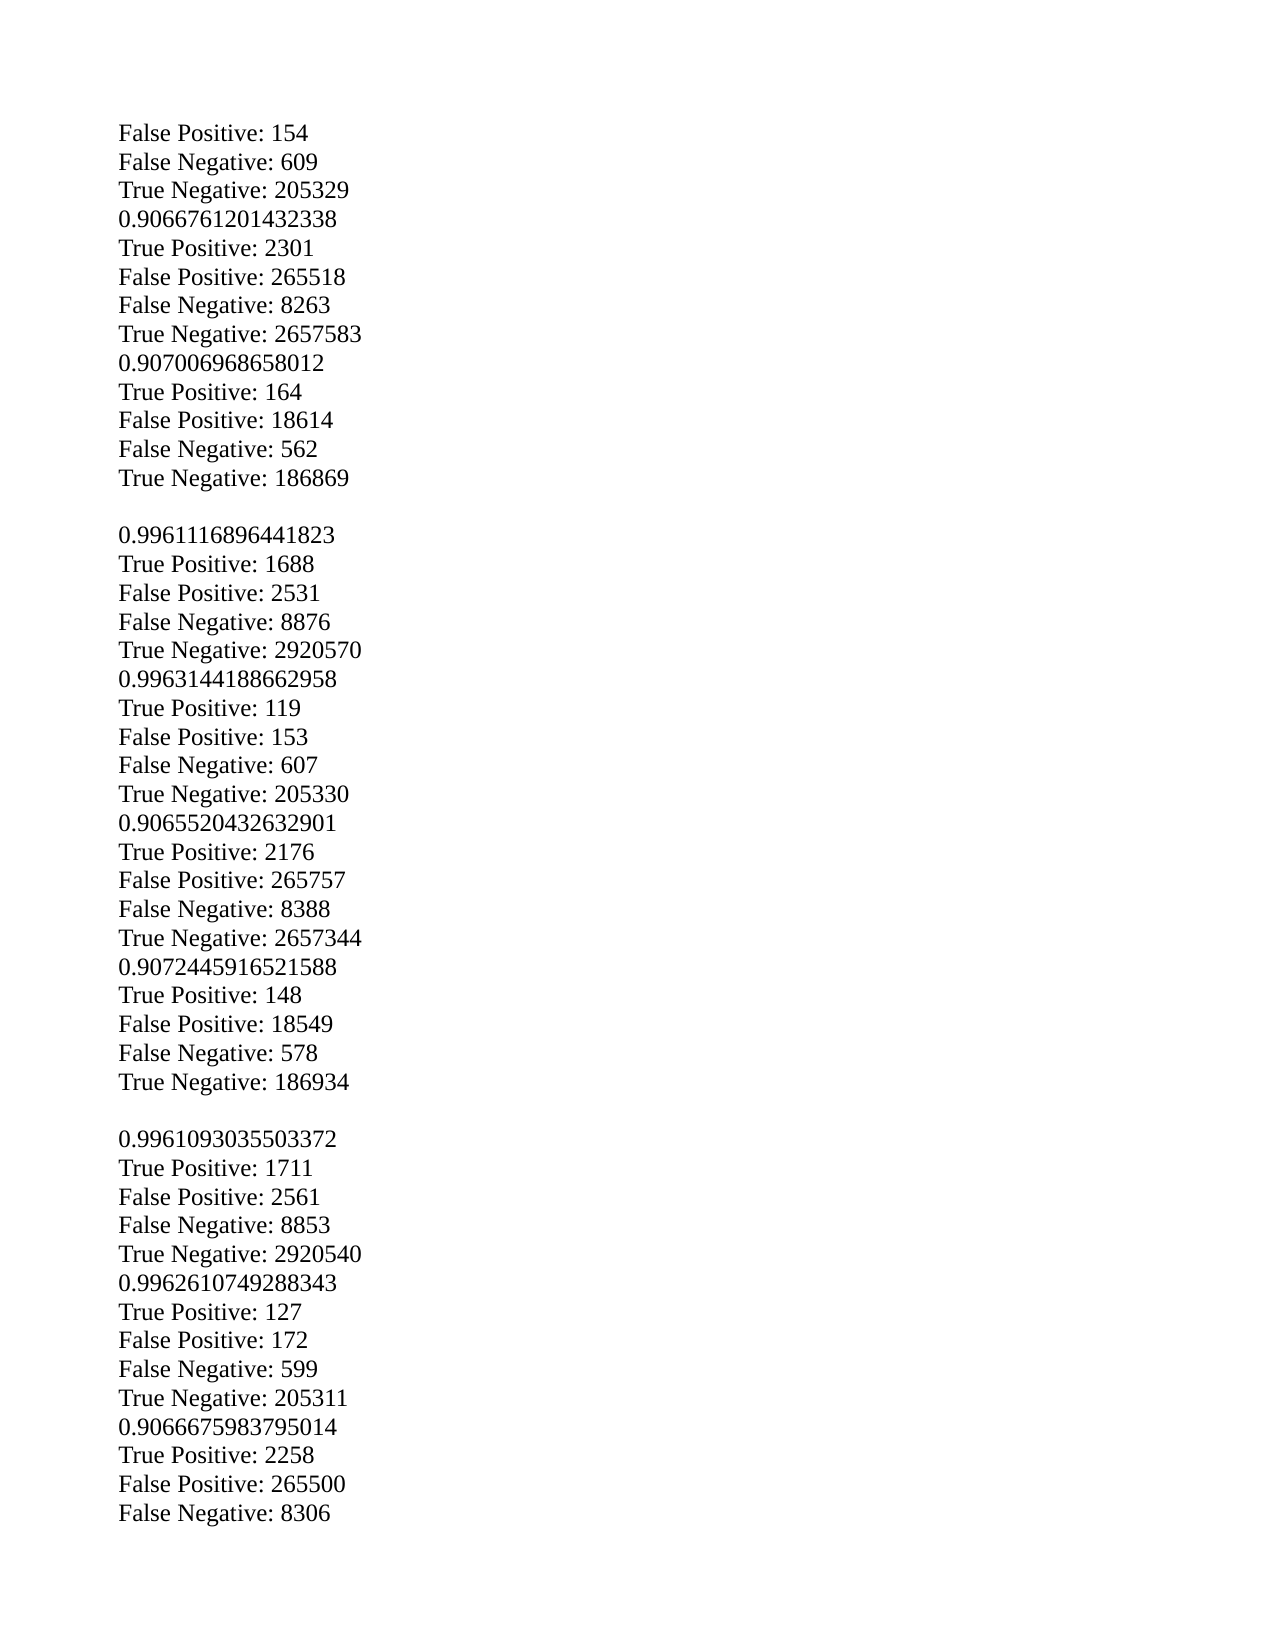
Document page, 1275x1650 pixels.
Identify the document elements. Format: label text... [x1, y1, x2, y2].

text True Positive: 2258 [118, 1441, 1157, 1469]
text False Negative: 8388 [118, 894, 1157, 923]
text 0.9065520432632901 [118, 808, 1157, 837]
text True Negative: 205330 [118, 779, 1157, 808]
text 0.9961116896441823 [118, 521, 1157, 549]
text False Positive: 2561 [118, 1182, 1157, 1211]
text False Positive: 153 [118, 722, 1157, 751]
text True Negative: 205311 [118, 1383, 1157, 1412]
text True Positive: 2176 [118, 837, 1157, 866]
text 0.9963144188662958 [118, 664, 1157, 693]
text True Positive: 1711 [118, 1153, 1157, 1182]
text False Negative: 8876 [118, 607, 1157, 636]
text False Positive: 265518 [118, 262, 1157, 291]
text True Positive: 1688 [118, 549, 1157, 578]
text False Positive: 265500 [118, 1469, 1157, 1498]
text False Negative: 8263 [118, 291, 1157, 319]
text 0.9066675983795014 [118, 1412, 1157, 1441]
text False Negative: 8853 [118, 1211, 1157, 1239]
text True Negative: 2657583 [118, 319, 1157, 348]
text True Positive: 164 [118, 377, 1157, 406]
text False Positive: 154 [118, 118, 1157, 147]
text False Negative: 599 [118, 1354, 1157, 1383]
text 0.9961093035503372 [118, 1124, 1157, 1153]
text False Negative: 562 [118, 434, 1157, 463]
text 0.9072445916521588 [118, 952, 1157, 981]
text False Negative: 609 [118, 147, 1157, 176]
text 0.9962610749288343 [118, 1268, 1157, 1297]
text True Positive: 119 [118, 693, 1157, 722]
text True Positive: 148 [118, 981, 1157, 1009]
text True Negative: 205329 [118, 176, 1157, 204]
text 0.907006968658012 [118, 348, 1157, 377]
text False Negative: 607 [118, 751, 1157, 779]
text True Positive: 2301 [118, 233, 1157, 262]
text True Negative: 186869 [118, 463, 1157, 492]
text False Positive: 2531 [118, 578, 1157, 607]
text True Negative: 186934 [118, 1067, 1157, 1096]
text False Positive: 172 [118, 1326, 1157, 1354]
text True Negative: 2920540 [118, 1239, 1157, 1268]
text False Positive: 265757 [118, 866, 1157, 894]
text False Negative: 578 [118, 1038, 1157, 1067]
text False Positive: 18549 [118, 1009, 1157, 1038]
text True Positive: 127 [118, 1297, 1157, 1326]
text False Negative: 8306 [118, 1498, 1157, 1527]
text 0.9066761201432338 [118, 204, 1157, 233]
text False Positive: 18614 [118, 406, 1157, 434]
text True Negative: 2657344 [118, 923, 1157, 952]
text True Negative: 2920570 [118, 636, 1157, 664]
